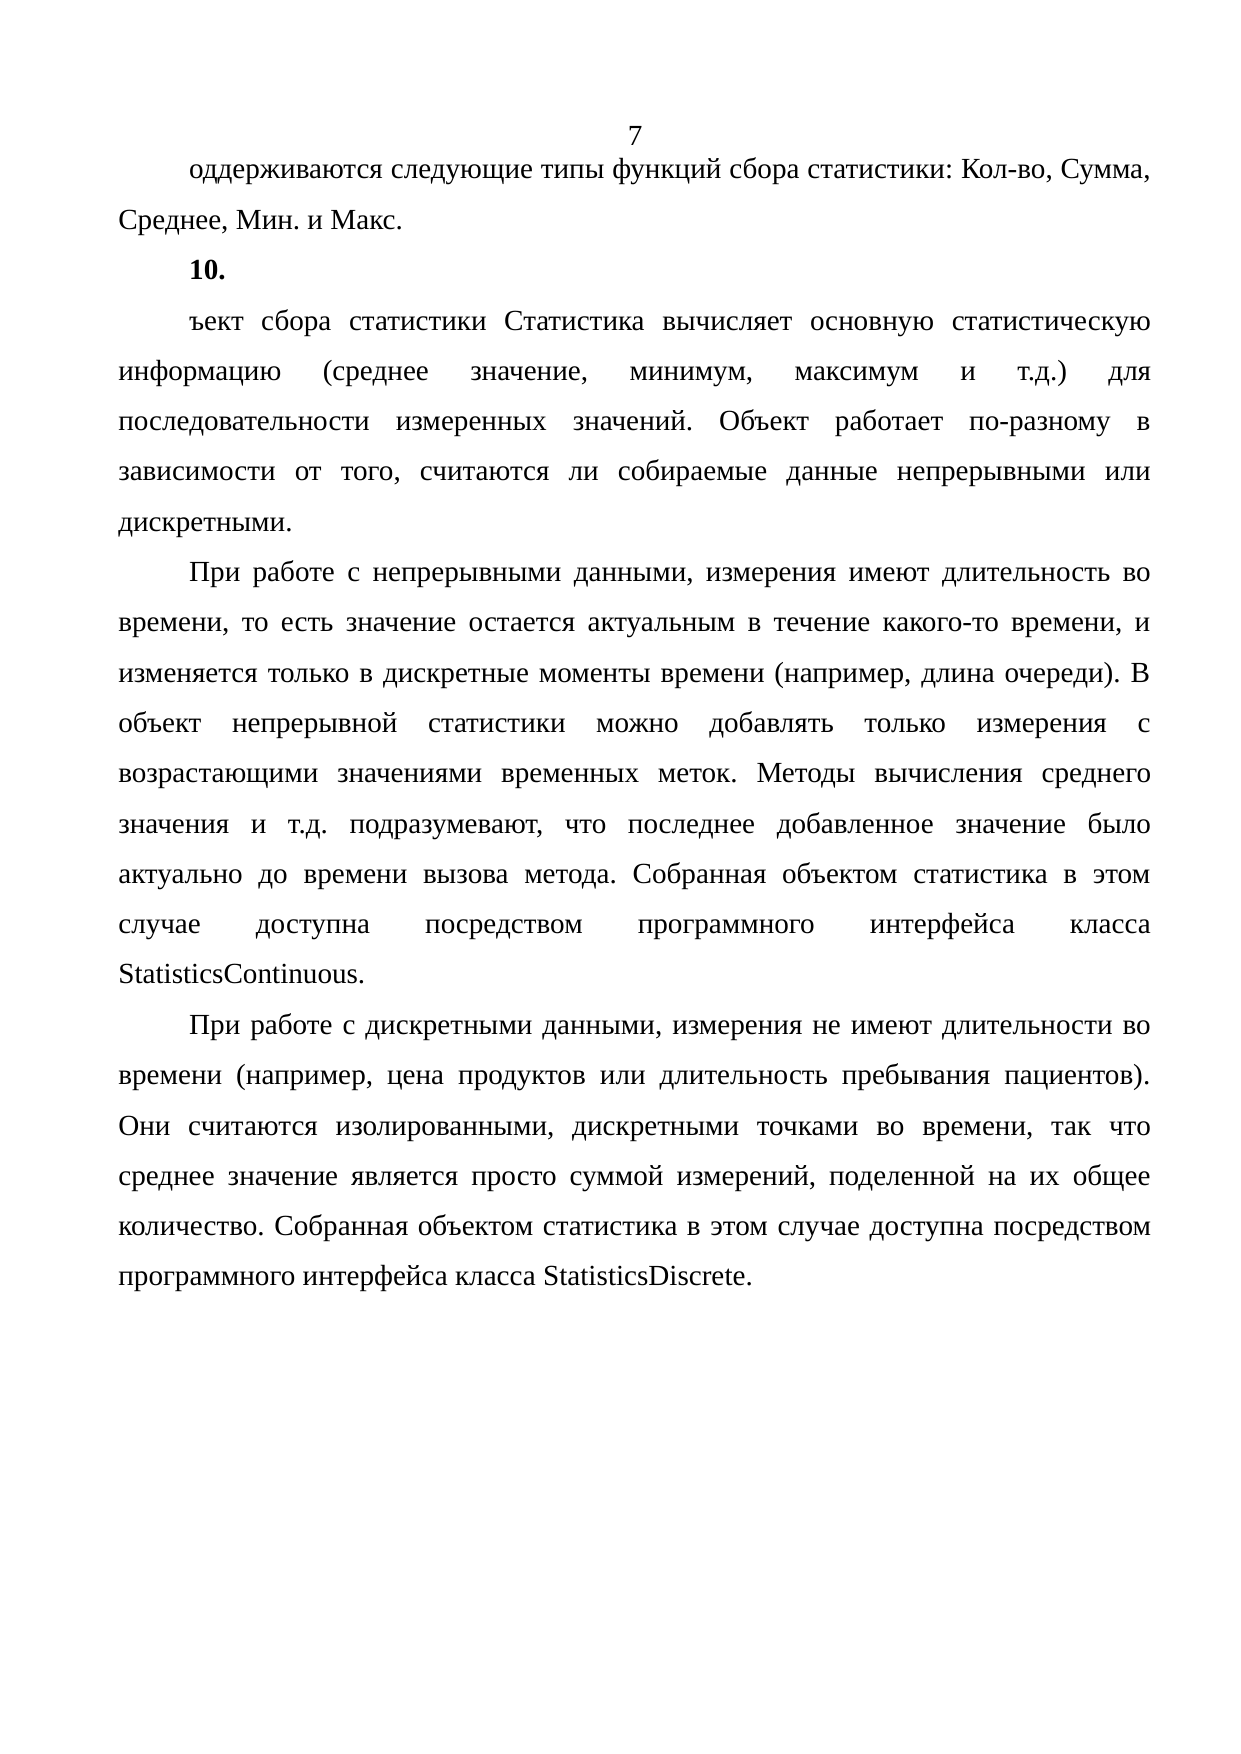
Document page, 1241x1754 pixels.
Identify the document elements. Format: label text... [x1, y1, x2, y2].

text 10. [118, 252, 1152, 286]
text оддерживаются следующие типы функций сбора статистики: Кол-во, Сумма, Среднее, Мин. и Макс. [118, 152, 1152, 236]
text При работе с дискретными данными, измерения не имеют длительности во времени (например, цена продуктов или длительность пребывания пациентов). Они считаются изолированными, дискретными точками во времени, так что среднее значение является просто суммой измерений, поделенной на их общее количество. Собранная объектом статистика в этом случае доступна посредством программного интерфейса класса StatisticsDiscrete. [118, 1007, 1152, 1292]
text ъект сбора статистики Статистика вычисляет основную статистическую информацию (среднее значение, минимум, максимум и т.д.) для последовательности измеренных значений. Объект работает по-разному в зависимости от того, считаются ли собираемые данные непрерывными или дискретными. [118, 303, 1152, 537]
text При работе с непрерывными данными, измерения имеют длительность во времени, то есть значение остается актуальным в течение какого-то времени, и изменяется только в дискретные моменты времени (например, длина очереди). В объект непрерывной статистики можно добавлять только измерения с возрастающими значениями временных меток. Методы вычисления среднего значения и т.д. подразумевают, что последнее добавленное значение было актуально до времени вызова метода. Собранная объектом статистика в этом случае доступна посредством программного интерфейса класса StatisticsContinuous. [118, 554, 1152, 990]
